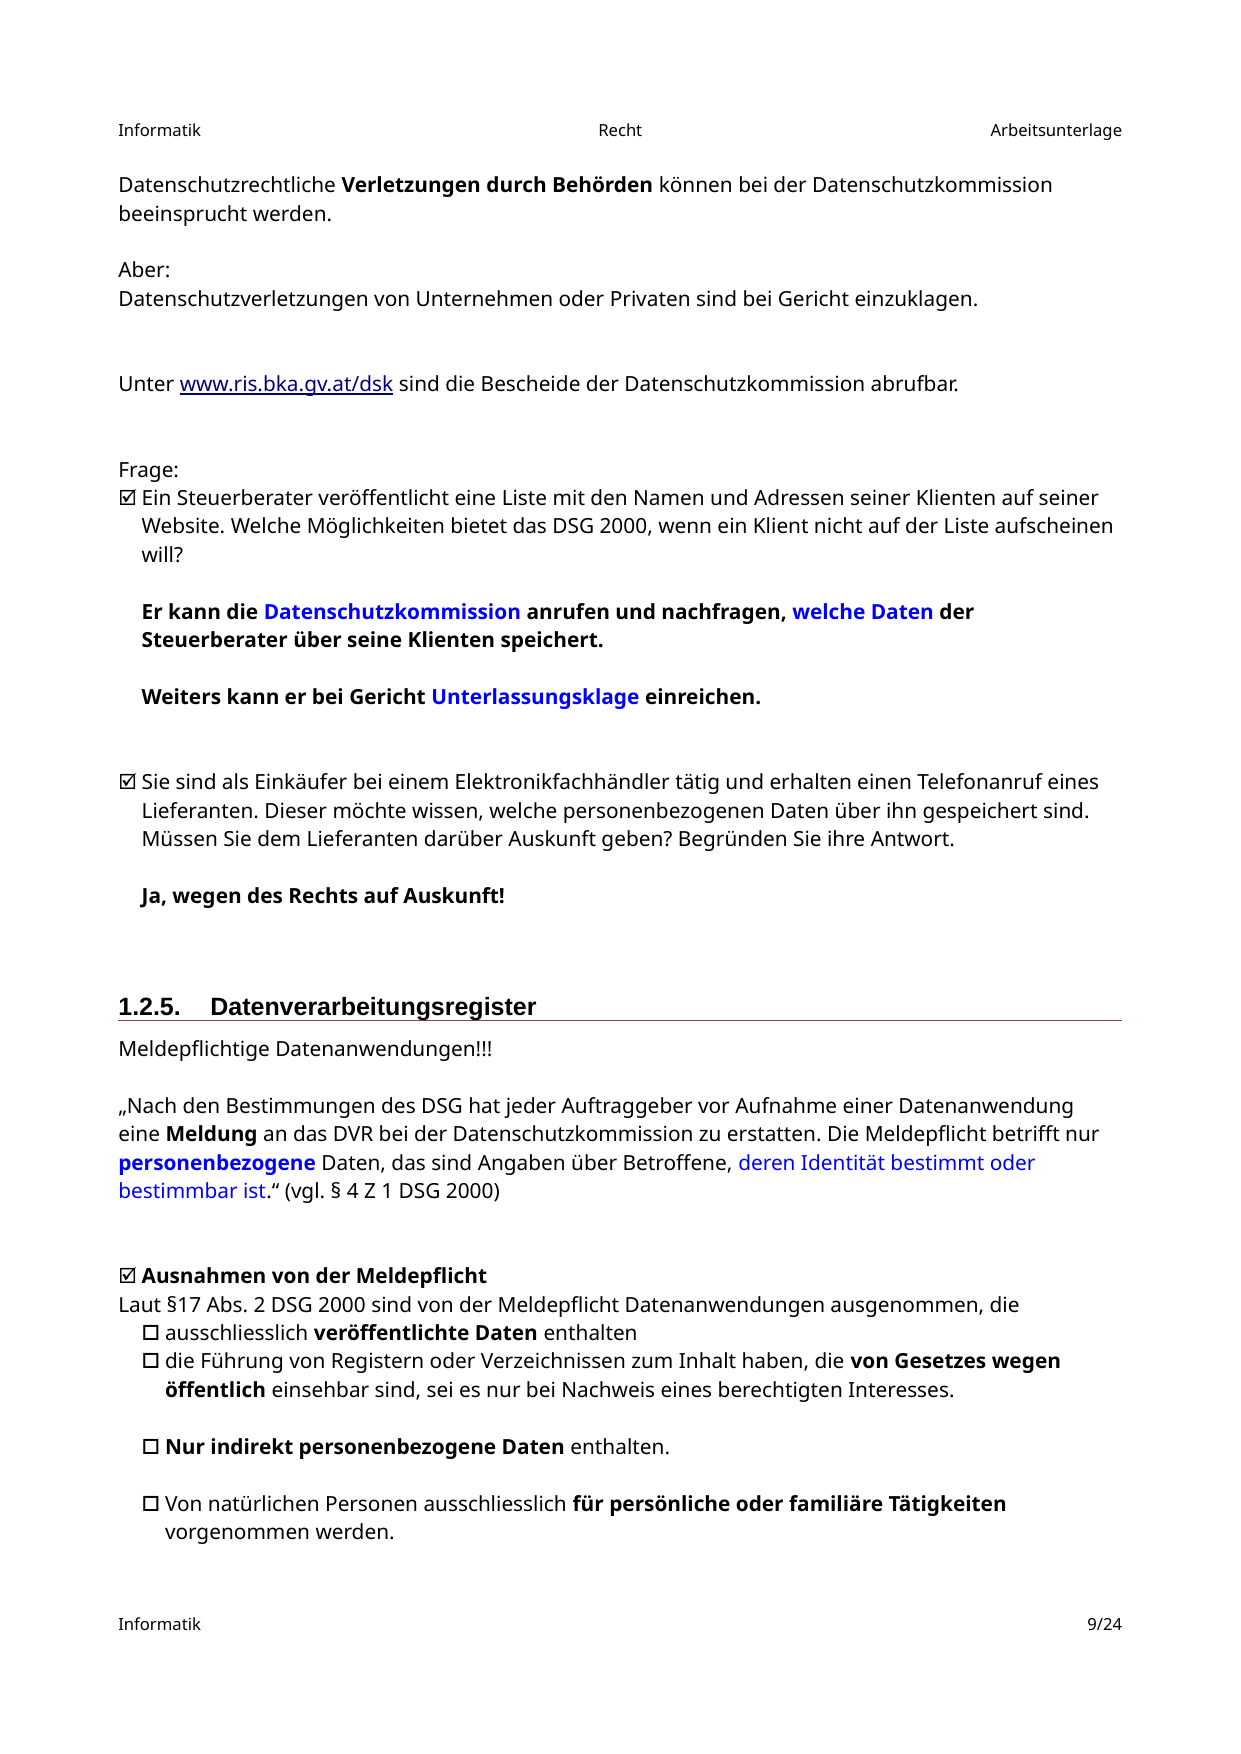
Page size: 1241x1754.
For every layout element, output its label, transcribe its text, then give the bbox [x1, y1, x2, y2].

subtitle Datenverarbeitungsregister [118, 992, 1122, 1020]
list Ausnahmen von der Meldepflicht [118, 1261, 1122, 1290]
list Ein Steuerberater veröffentlicht eine Liste mit den Namen und Adressen seiner Klienten auf seiner Website. Welche Möglichkeiten bietet das DSG 2000, wenn ein Klient nicht auf der Liste aufscheinen will? Er kann die Datenschutzkommission anrufen und nachfragen, welche Daten der Steuerberater über seine Klienten speichert. Weiters kann er bei Gericht Unterlassungsklage einreichen. [118, 483, 1122, 767]
list Von natürlichen Personen ausschliesslich für persönliche oder familiäre Tätigkeiten vorgenommen werden. [141, 1489, 1122, 1574]
text Meldepflichtige Datenanwendungen!!! [118, 1034, 1122, 1062]
text Aber: [118, 256, 1122, 284]
list Nur indirekt personenbezogene Daten enthalten. [141, 1432, 1122, 1489]
text Unter www.ris.bka.gv.at/dsk sind die Bescheide der Datenschutzkommission abrufbar. [118, 369, 1122, 398]
text „Nach den Bestimmungen des DSG hat jeder Auftraggeber vor Aufnahme einer Datenanwendung eine Meldung an das DVR bei der Datenschutzkommission zu erstatten. Die Meldepflicht betrifft nur personenbezogene Daten, das sind Angaben über Betroffene, deren Identität bestimmt oder bestimmbar ist.“ (vgl. § 4 Z 1 DSG 2000) [118, 1091, 1122, 1204]
list Sie sind als Einkäufer bei einem Elektronikfachhändler tätig und erhalten einen Telefonanruf eines Lieferanten. Dieser möchte wissen, welche personenbezogenen Daten über ihn gespeichert sind. Müssen Sie dem Lieferanten darüber Auskunft geben? Begründen Sie ihre Antwort. Ja, wegen des Rechts auf Auskunft! [118, 767, 1122, 910]
list ausschliesslich veröffentlichte Daten enthalten [141, 1318, 1122, 1347]
text Datenschutzverletzungen von Unternehmen oder Privaten sind bei Gericht einzuklagen. [118, 284, 1122, 312]
text Laut §17 Abs. 2 DSG 2000 sind von der Meldepflicht Datenanwendungen ausgenommen, die [118, 1290, 1122, 1318]
list die Führung von Registern oder Verzeichnissen zum Inhalt haben, die von Gesetzes wegen öffentlich einsehbar sind, sei es nur bei Nachweis eines berechtigten Interesses. [141, 1347, 1122, 1432]
text Frage: [118, 455, 1122, 483]
text Datenschutzrechtliche Verletzungen durch Behörden können bei der Datenschutzkommission beeinsprucht werden. [118, 170, 1122, 227]
